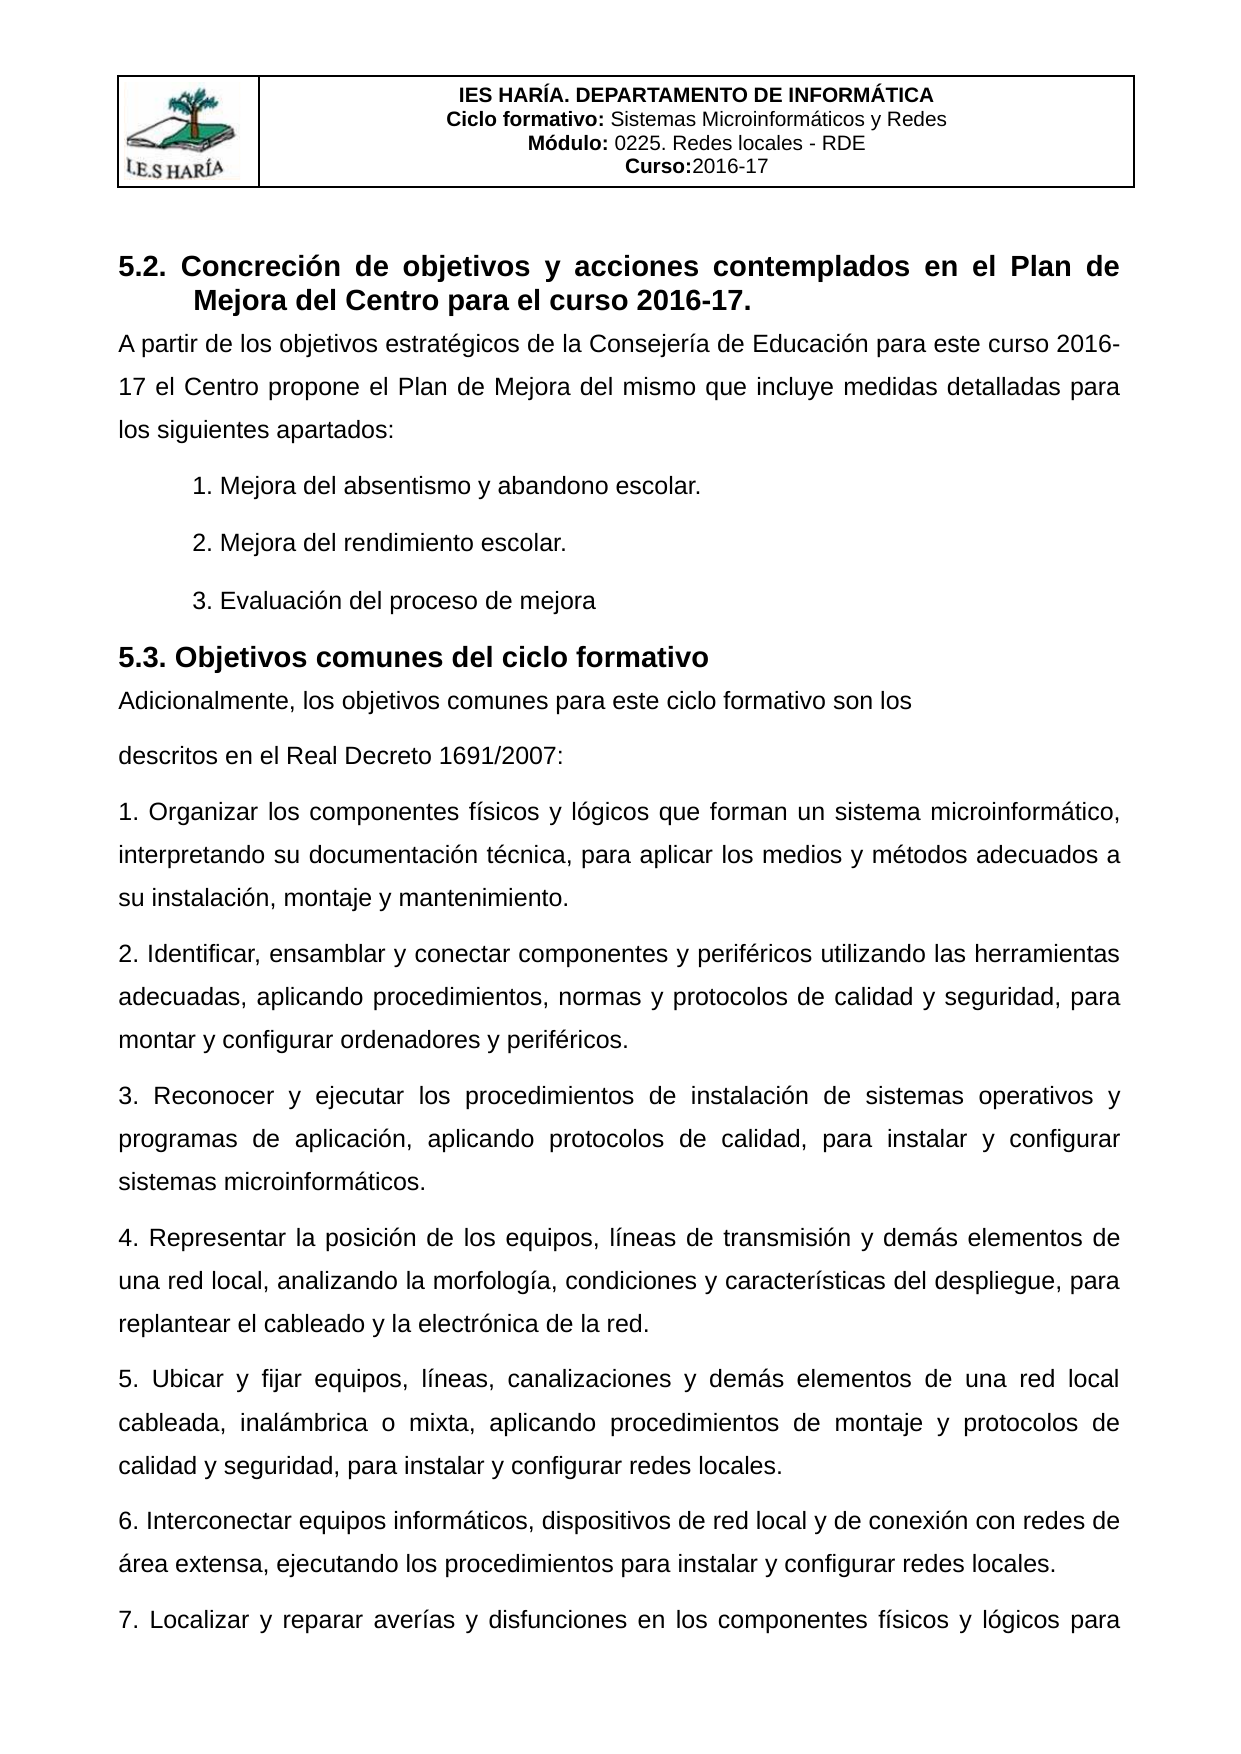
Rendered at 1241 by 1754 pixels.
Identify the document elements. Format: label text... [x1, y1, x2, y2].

text 2. Identificar, ensamblar y conectar componentes y periféricos utilizando las herramientas adecuadas, aplicando procedimientos, normas y protocolos de calidad y seguridad, para montar y configurar ordenadores y periféricos. [118, 939, 1122, 1054]
text 1. Organizar los componentes físicos y lógicos que forman un sistema microinformático, interpretando su documentación técnica, para aplicar los medios y métodos adecuados a su instalación, montaje y mantenimiento. [118, 797, 1122, 912]
subtitle 5.2. Concreción de objetivos y acciones contemplados en el Plan de Mejora del Centro para el curso 2016-17. [118, 249, 1122, 317]
text Adicionalmente, los objetivos comunes para este ciclo formativo son los [118, 686, 1122, 714]
picture [123, 82, 241, 180]
text 3. Reconocer y ejecutar los procedimientos de instalación de sistemas operativos y programas de aplicación, aplicando protocolos de calidad, para instalar y configurar sistemas microinformáticos. [118, 1081, 1122, 1196]
text 5. Ubicar y fijar equipos, líneas, canalizaciones y demás elementos de una red local cableada, inalámbrica o mixta, aplicando procedimientos de montaje y protocolos de calidad y seguridad, para instalar y configurar redes locales. [118, 1364, 1122, 1479]
text 7. Localizar y reparar averías y disfunciones en los componentes físicos y lógicos para [118, 1605, 1122, 1634]
text descritos en el Real Decreto 1691/2007: [118, 741, 1122, 770]
text 1. Mejora del absentismo y abandono escolar. [192, 471, 1122, 500]
text 2. Mejora del rendimiento escolar. [192, 528, 1122, 557]
text A partir de los objetivos estratégicos de la Consejería de Educación para este curso 2016-17 el Centro propone el Plan de Mejora del mismo que incluye medidas detalladas para los siguientes apartados: [118, 329, 1122, 444]
text 3. Evaluación del proceso de mejora [192, 586, 1122, 615]
text 6. Interconectar equipos informáticos, dispositivos de red local y de conexión con redes de área extensa, ejecutando los procedimientos para instalar y configurar redes locales. [118, 1506, 1122, 1578]
text 4. Representar la posición de los equipos, líneas de transmisión y demás elementos de una red local, analizando la morfología, condiciones y características del despliegue, para replantear el cableado y la electrónica de la red. [118, 1223, 1122, 1338]
subtitle 5.3. Objetivos comunes del ciclo formativo [118, 640, 1122, 673]
